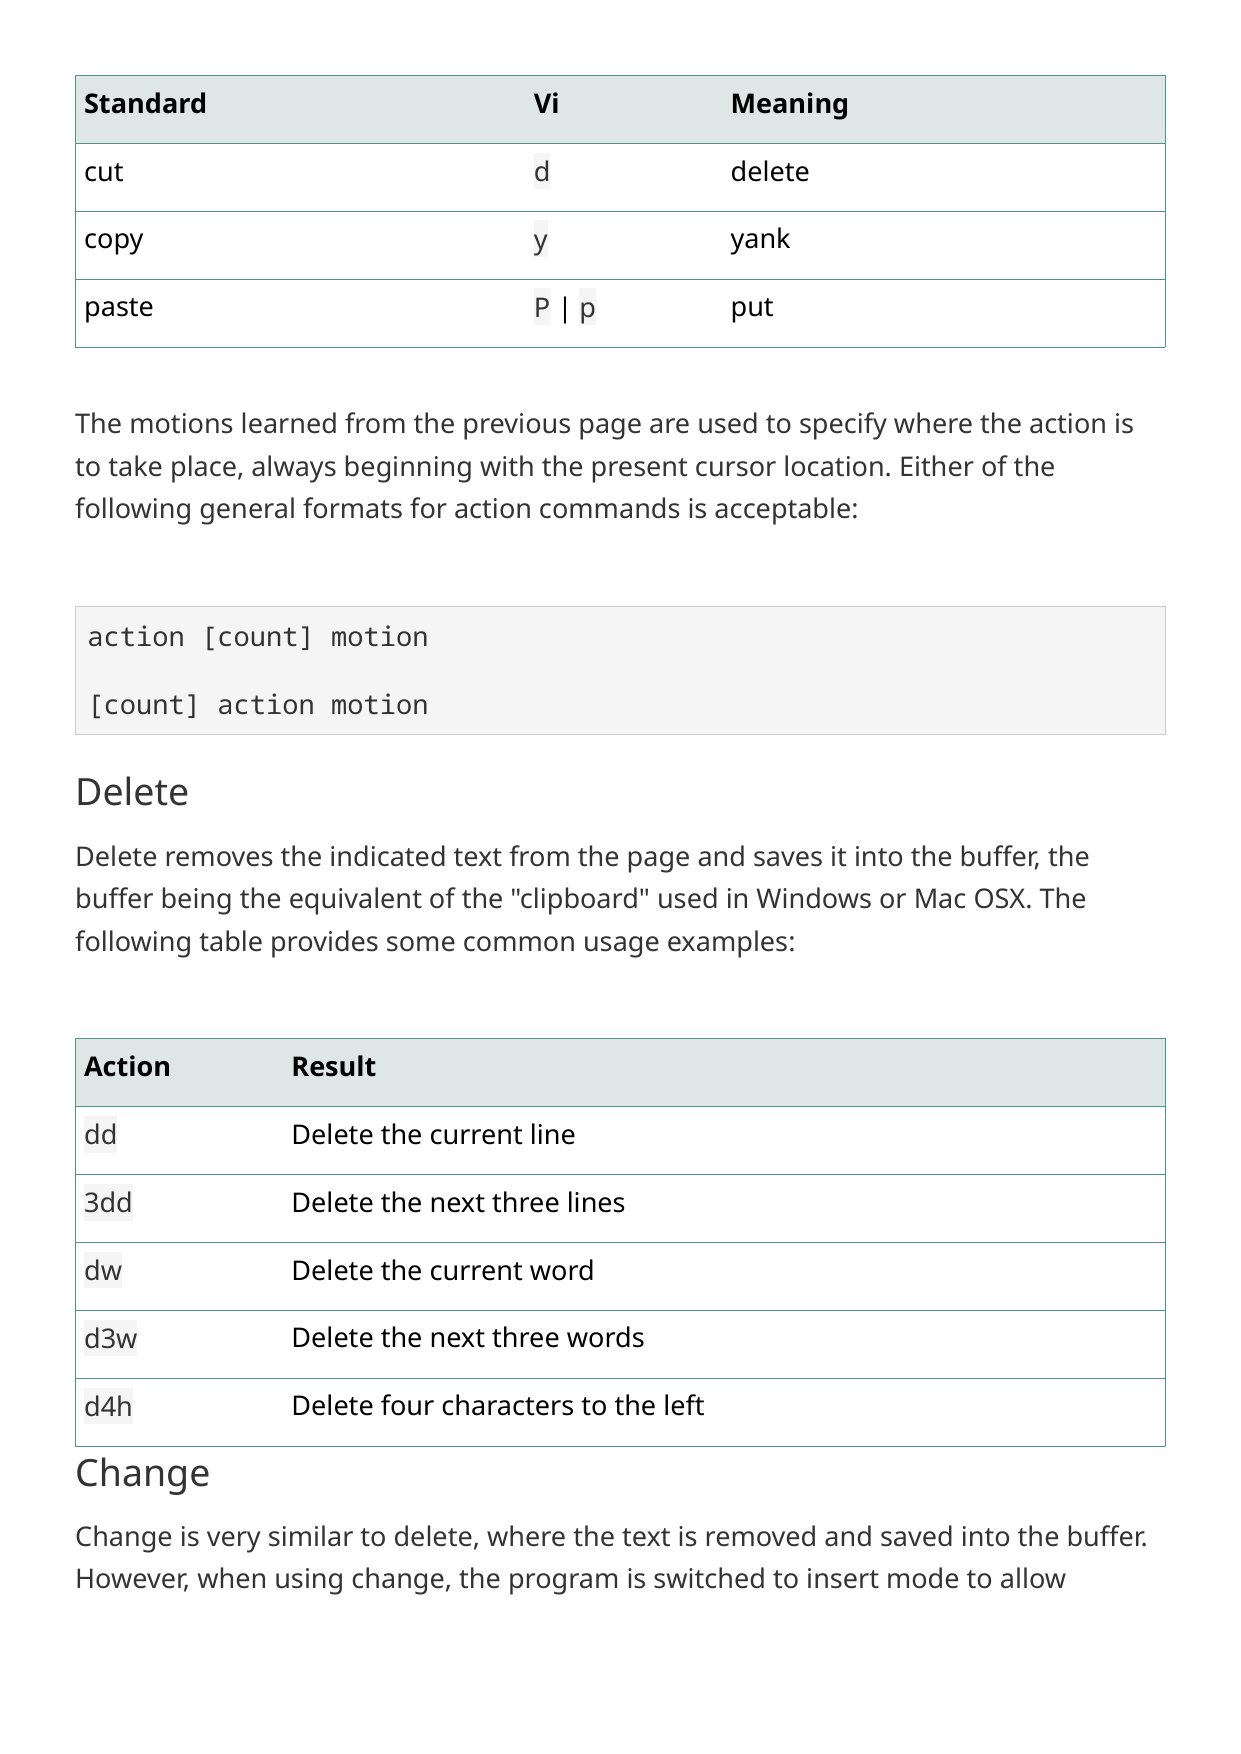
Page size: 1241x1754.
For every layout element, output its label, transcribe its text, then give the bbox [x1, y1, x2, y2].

table_cell delete [721, 144, 1165, 211]
table_cell Delete the current line [282, 1107, 1165, 1174]
text Change is very similar to delete, where the text is removed and saved into the buffer. However, when using change, the program is switched to insert mode to allow [75, 1518, 1165, 1597]
table_cell Delete four characters to the left [282, 1379, 1165, 1446]
table_cell yank [721, 212, 1165, 279]
table_header Action [76, 1039, 282, 1106]
table_header Vi [525, 76, 721, 143]
table_cell put [721, 280, 1165, 347]
text action [count] motion [76, 607, 1165, 654]
table_cell dw [76, 1243, 282, 1310]
table_cell Delete the next three words [282, 1311, 1165, 1378]
table_header Meaning [721, 76, 1165, 143]
table_cell y [525, 212, 721, 279]
table_cell d3w [76, 1311, 282, 1378]
table_cell Delete the next three lines [282, 1175, 1165, 1242]
table_cell copy [76, 212, 525, 279]
table_cell 3dd [76, 1175, 282, 1242]
subtitle Change [75, 1447, 1165, 1497]
table_cell dd [76, 1107, 282, 1174]
table_cell d [525, 144, 721, 211]
table_header Result [282, 1039, 1165, 1106]
table_cell Delete the current word [282, 1243, 1165, 1310]
text The motions learned from the previous page are used to specify where the action is to take place, always beginning with the present cursor location. Either of the following general formats for action commands is acceptable: [75, 405, 1165, 526]
subtitle Delete [75, 766, 1165, 817]
table_header Standard [76, 76, 525, 143]
table_cell d4h [76, 1379, 282, 1446]
text Delete removes the indicated text from the page and saves it into the buffer, the buffer being the equivalent of the "clipboard" used in Windows or Mac OSX. The following table provides some common usage examples: [75, 837, 1165, 959]
table_cell paste [76, 280, 525, 347]
text [count] action motion [76, 673, 1165, 734]
table_cell P | p [525, 280, 721, 347]
table_cell cut [76, 144, 525, 211]
